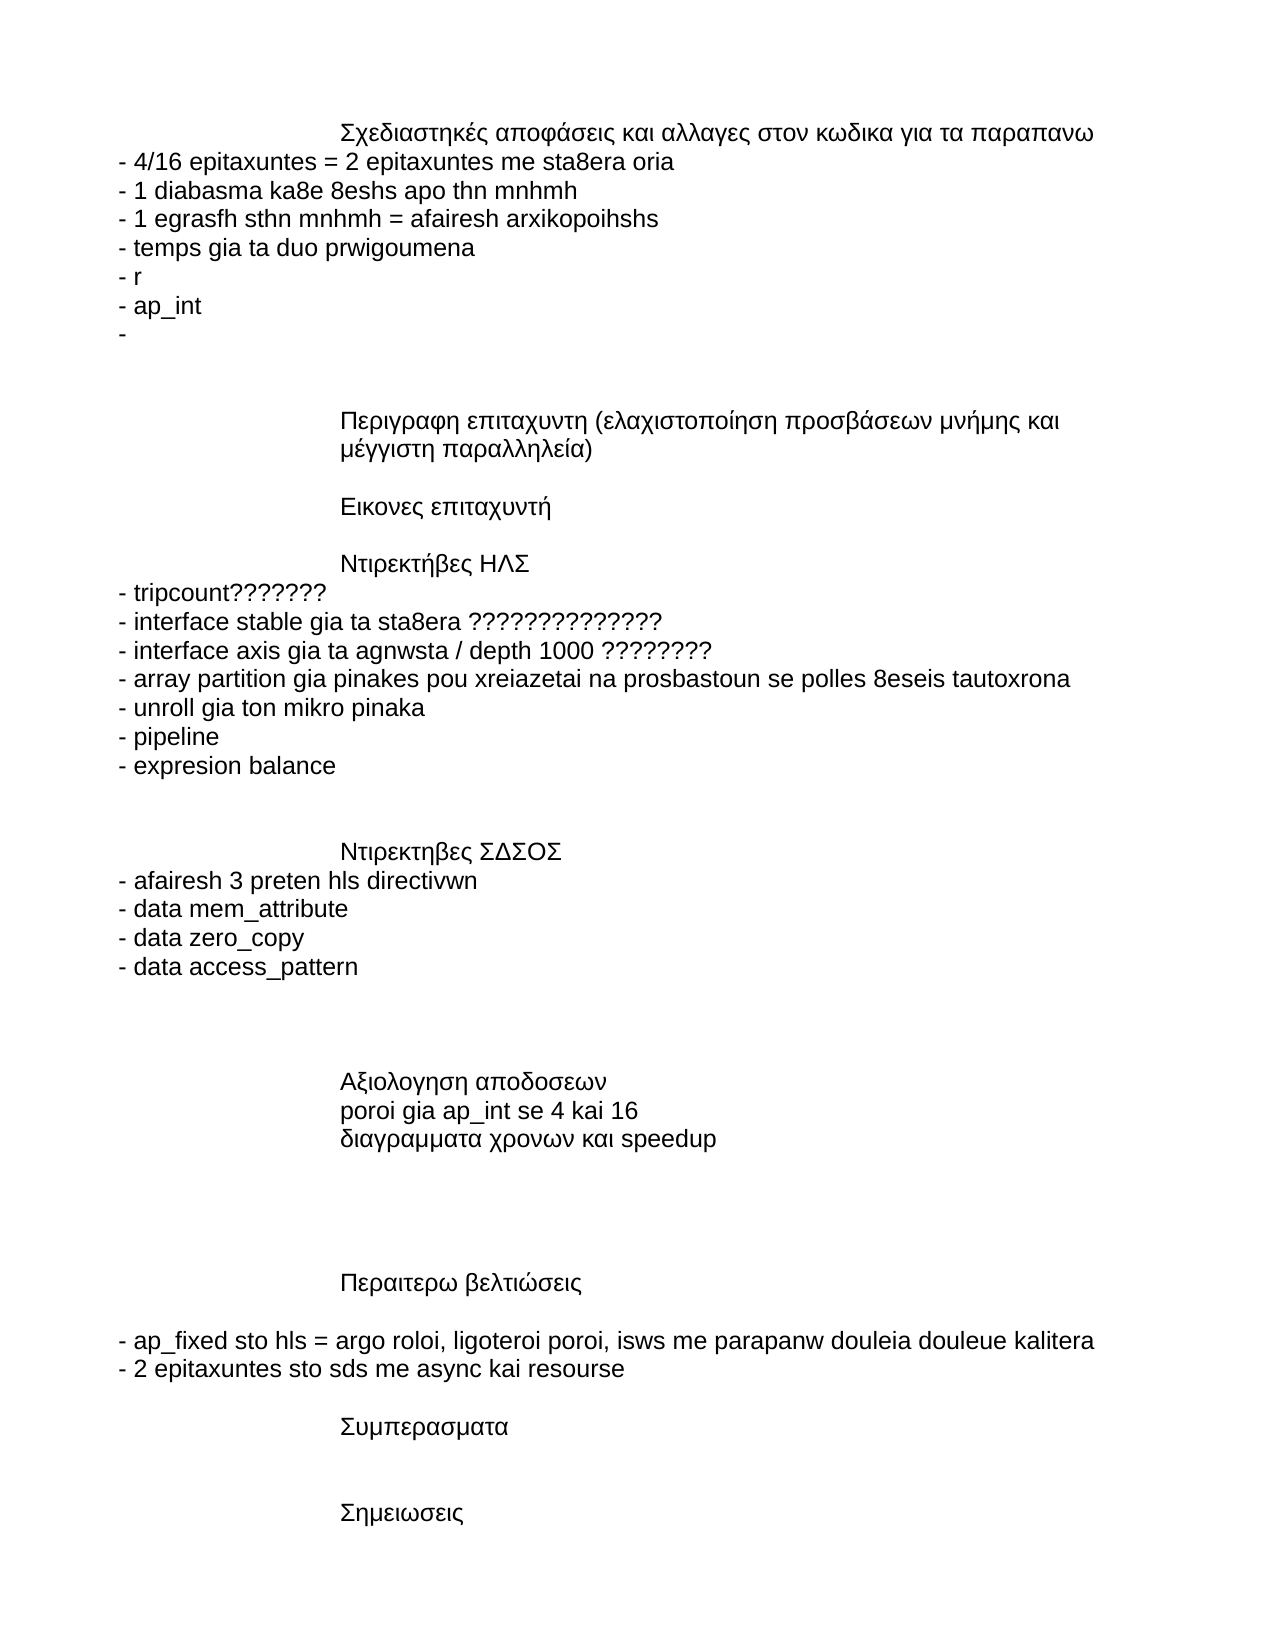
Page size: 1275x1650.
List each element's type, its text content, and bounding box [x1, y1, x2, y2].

text - unroll gia ton mikro pinaka [118, 693, 1157, 722]
text - array partition gia pinakes pou xreiazetai na prosbastoun se polles 8eseis tautoxrona [118, 664, 1157, 693]
text Συμπερασματα [118, 1412, 1157, 1441]
text - ap_fixed sto hls = argo roloi, ligoteroi poroi, isws me parapanw douleia douleue kalitera [118, 1326, 1157, 1354]
text poroi gia ap_int se 4 kai 16 [118, 1096, 1157, 1124]
text Περιγραφη επιταχυντη (ελαχιστοποίηση προσβάσεων μνήμης και μέγγιστη παραλληλεία) [118, 406, 1157, 463]
text Σχεδιαστηκές αποφάσεις και αλλαγες στον κωδικα για τα παραπανω [118, 118, 1157, 147]
text διαγραμματα χρονων και speedup [118, 1124, 1157, 1153]
text - tripcount??????? [118, 578, 1157, 607]
text - afairesh 3 preten hls directivwn [118, 866, 1157, 894]
text - data zero_copy [118, 923, 1157, 952]
text Αξιολογηση αποδοσεων [118, 1067, 1157, 1096]
text - temps gia ta duo prwigoumena [118, 233, 1157, 262]
text - pipeline [118, 722, 1157, 751]
text Ντιρεκτηβες ΣΔΣΟΣ [118, 837, 1157, 866]
text Περαιτερω βελτιώσεις [118, 1268, 1157, 1297]
text - data mem_attribute [118, 894, 1157, 923]
text - interface axis gia ta agnwsta / depth 1000 ???????? [118, 636, 1157, 664]
text - 4/16 epitaxuntes = 2 epitaxuntes me sta8era oria [118, 147, 1157, 176]
text Ντιρεκτήβες ΗΛΣ [118, 549, 1157, 578]
text - 1 diabasma ka8e 8eshs apo thn mnhmh [118, 176, 1157, 204]
text - r [118, 262, 1157, 291]
text - 1 egrasfh sthn mnhmh = afairesh arxikopoihshs [118, 204, 1157, 233]
text Εικονες επιταχυντή [118, 492, 1157, 521]
text - 2 epitaxuntes sto sds me async kai resourse [118, 1354, 1157, 1383]
text Σημειωσεις [118, 1498, 1157, 1527]
text - data access_pattern [118, 952, 1157, 981]
text - interface stable gia ta sta8era ?????????????? [118, 607, 1157, 636]
text - expresion balance [118, 751, 1157, 779]
text - [118, 319, 1157, 348]
text - ap_int [118, 291, 1157, 319]
